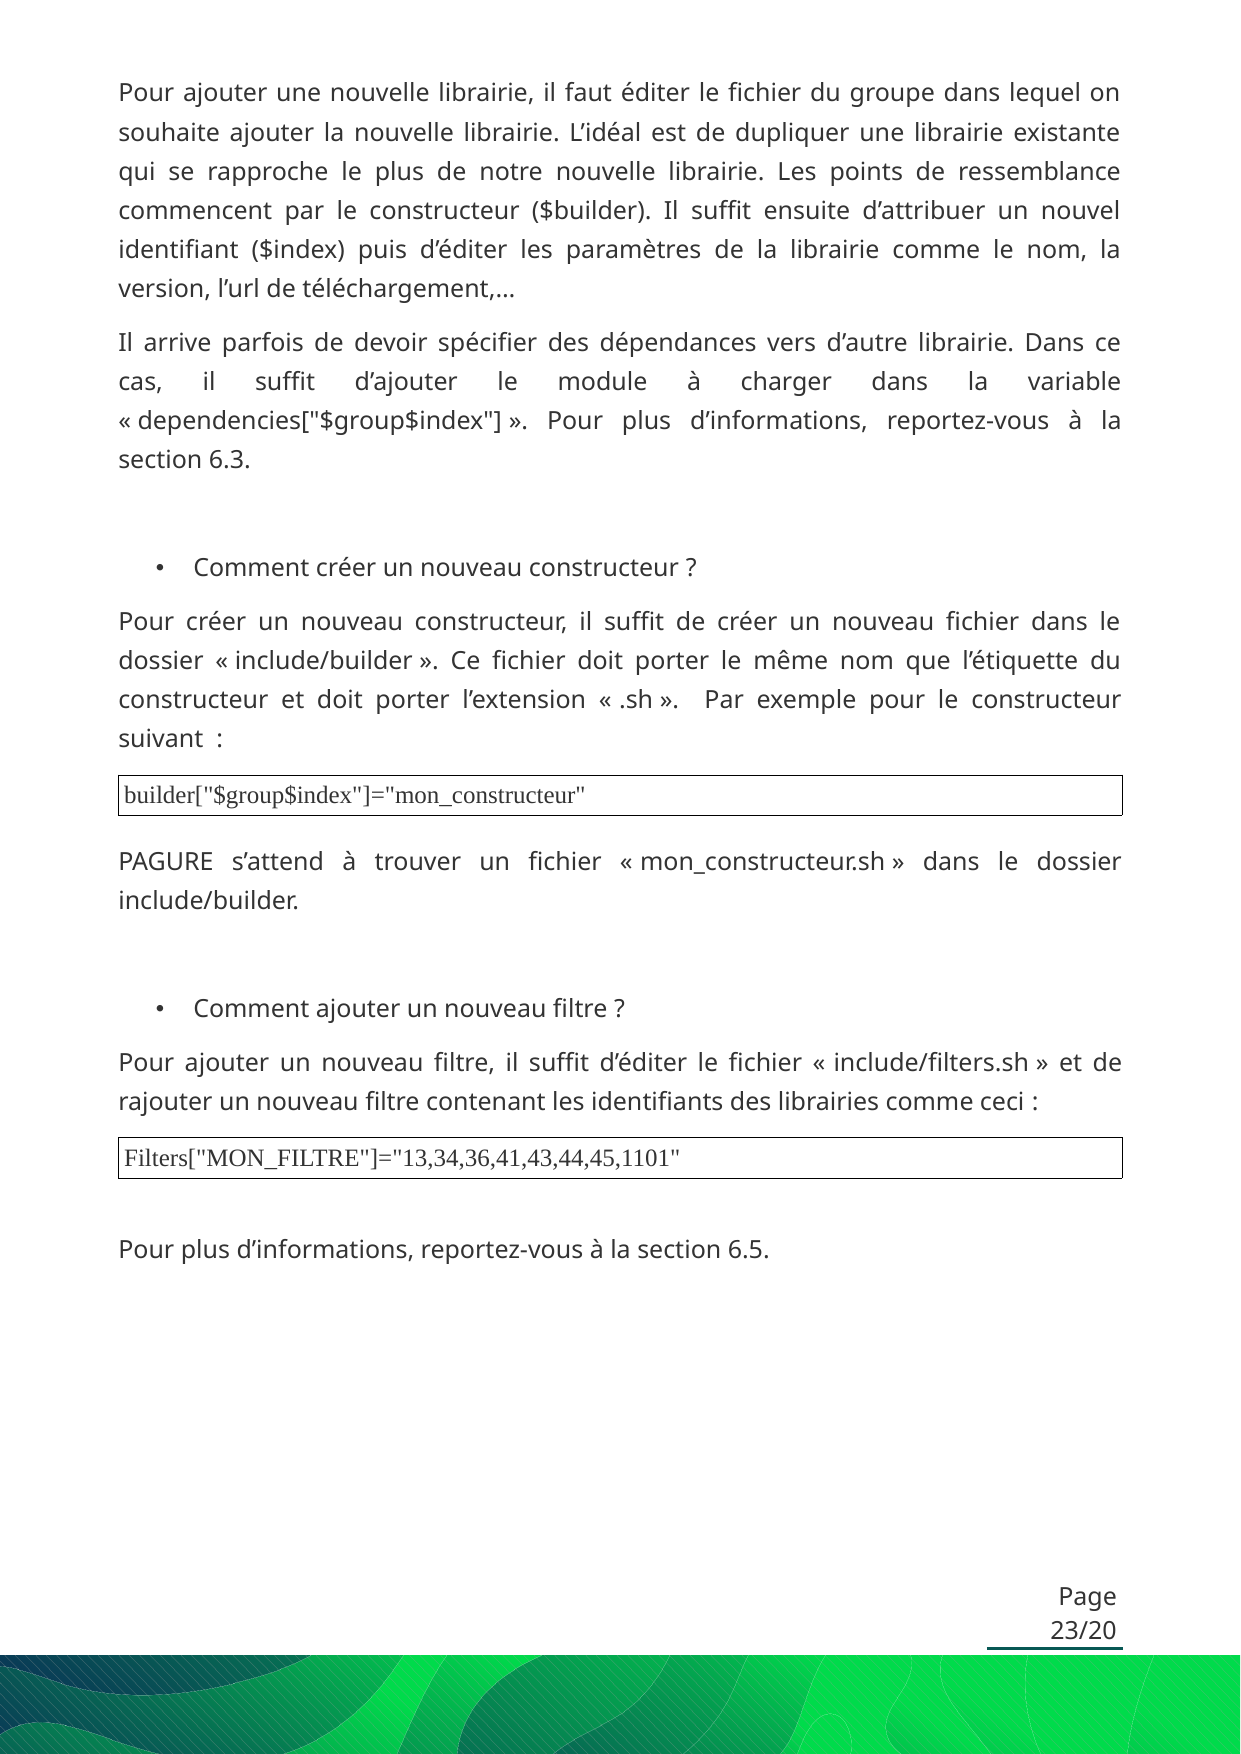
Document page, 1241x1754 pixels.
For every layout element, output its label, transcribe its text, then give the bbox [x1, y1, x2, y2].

list Comment ajouter un nouveau filtre ? [156, 990, 1122, 1024]
text Il arrive parfois de devoir spécifier des dépendances vers d’autre librairie. Dans ce cas, il suffit d’ajouter le module à charger dans la variable « dependencies["$group$index"] ». Pour plus d’informations, reportez-vous à la section 6.3. [118, 324, 1122, 476]
table_header builder["$group$index"]="mon_constructeur" [119, 776, 1122, 815]
list Comment créer un nouveau constructeur ? [156, 549, 1122, 584]
text Pour ajouter un nouveau filtre, il suffit d’éditer le fichier « include/filters.sh » et de rajouter un nouveau filtre contenant les identifiants des librairies comme ceci : [118, 1044, 1122, 1117]
table_header Filters["MON_FILTRE"]="13,34,36,41,43,44,45,1101" [119, 1138, 1122, 1177]
text Pour ajouter une nouvelle librairie, il faut éditer le fichier du groupe dans lequel on souhaite ajouter la nouvelle librairie. L’idéal est de dupliquer une librairie existante qui se rapproche le plus de notre nouvelle librairie. Les points de ressemblance commencent par le constructeur ($builder). Il suffit ensuite d’attribuer un nouvel identifiant ($index) puis d’éditer les paramètres de la librairie comme le nom, la version, l’url de téléchargement,… [118, 75, 1122, 305]
text PAGURE s’attend à trouver un fichier « mon_constructeur.sh » dans le dossier include/builder. [118, 844, 1122, 917]
text Pour créer un nouveau constructeur, il suffit de créer un nouveau fichier dans le dossier « include/builder ». Ce fichier doit porter le même nom que l’étiquette du constructeur et doit porter l’extension « .sh ». Par exemple pour le constructeur suivant : [118, 603, 1122, 755]
text Pour plus d’informations, reportez-vous à la section 6.5. [118, 1231, 1122, 1265]
picture [0, 1655, 1241, 1754]
